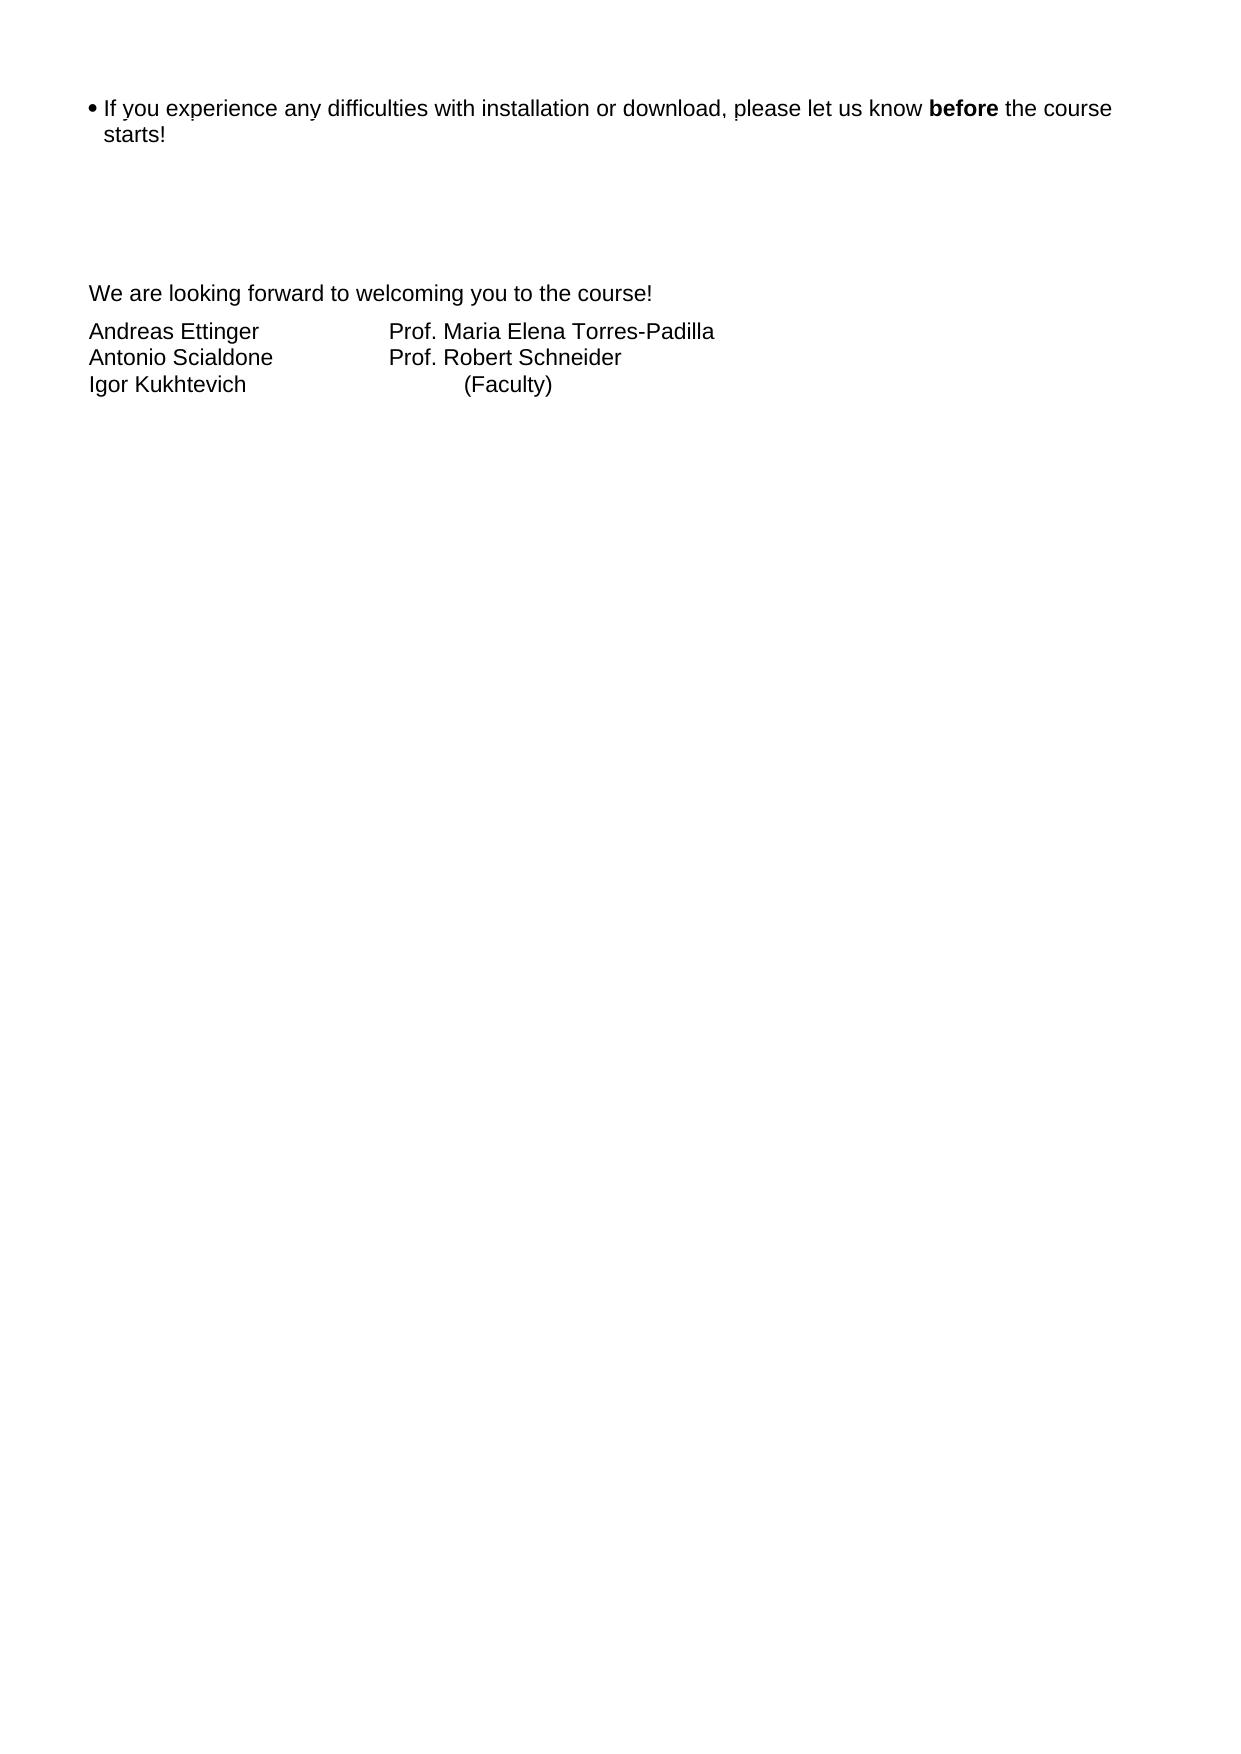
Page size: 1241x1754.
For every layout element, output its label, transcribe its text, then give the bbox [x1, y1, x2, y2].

text Antonio Scialdone Prof. Robert Schneider [88, 344, 1169, 371]
list If you experience any difficulties with installation or download, please let us know before the course starts! [88, 95, 1169, 148]
text Igor Kukhtevich (Faculty) [88, 371, 1169, 397]
text Andreas Ettinger Prof. Maria Elena Torres-Padilla [88, 318, 1169, 344]
text We are looking forward to welcoming you to the course! [88, 279, 1169, 306]
